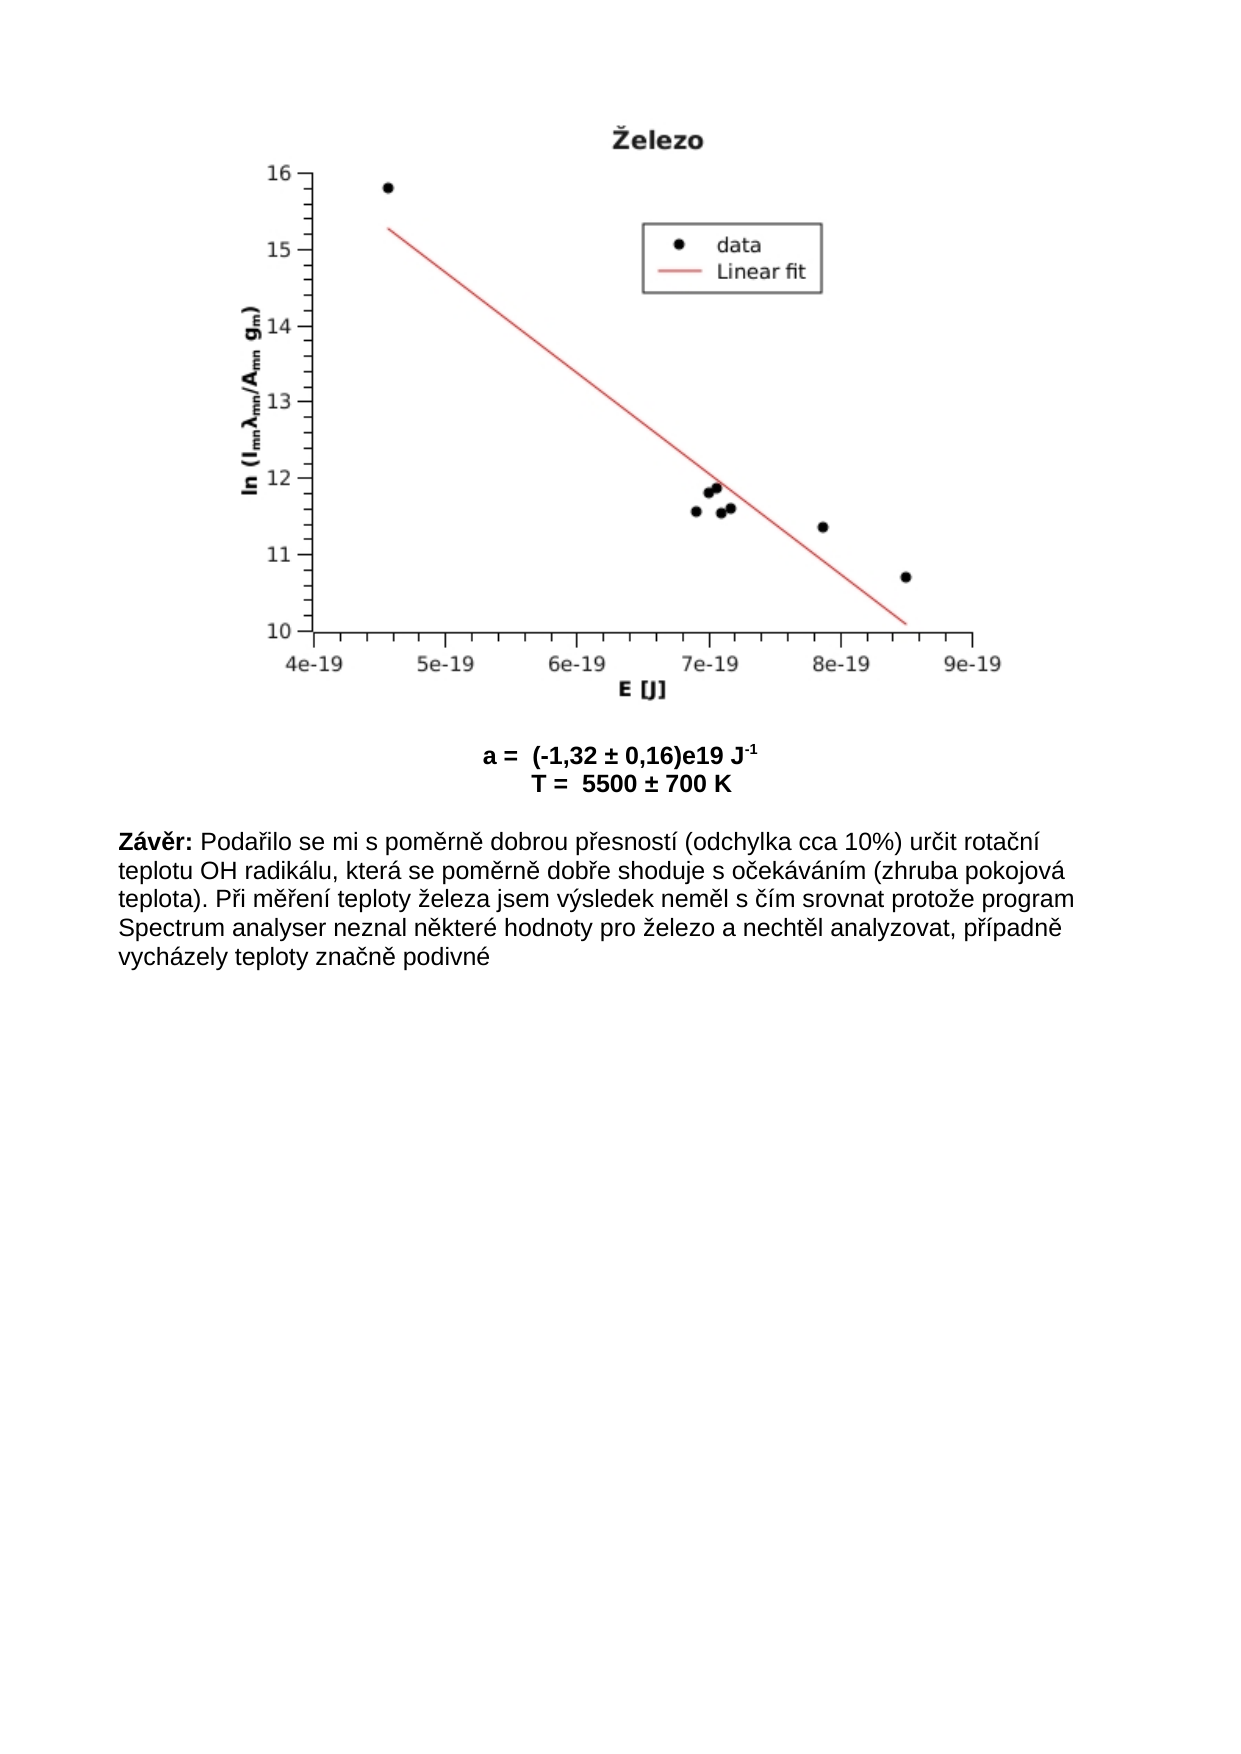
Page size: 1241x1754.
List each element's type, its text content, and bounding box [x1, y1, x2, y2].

text T = 5500 ± 700 K [118, 769, 1122, 798]
text a = (-1,32 ± 0,16)e19 J-1 [118, 741, 1122, 769]
picture [229, 118, 1011, 712]
text Závěr: Podařilo se mi s poměrně dobrou přesností (odchylka cca 10%) určit rotační teplotu OH radikálu, která se poměrně dobře shoduje s očekáváním (zhruba pokojová teplota). Při měření teploty železa jsem výsledek neměl s čím srovnat protože program Spectrum analyser neznal některé hodnoty pro železo a nechtěl analyzovat, případně vycházely teploty značně podivné [118, 827, 1122, 971]
